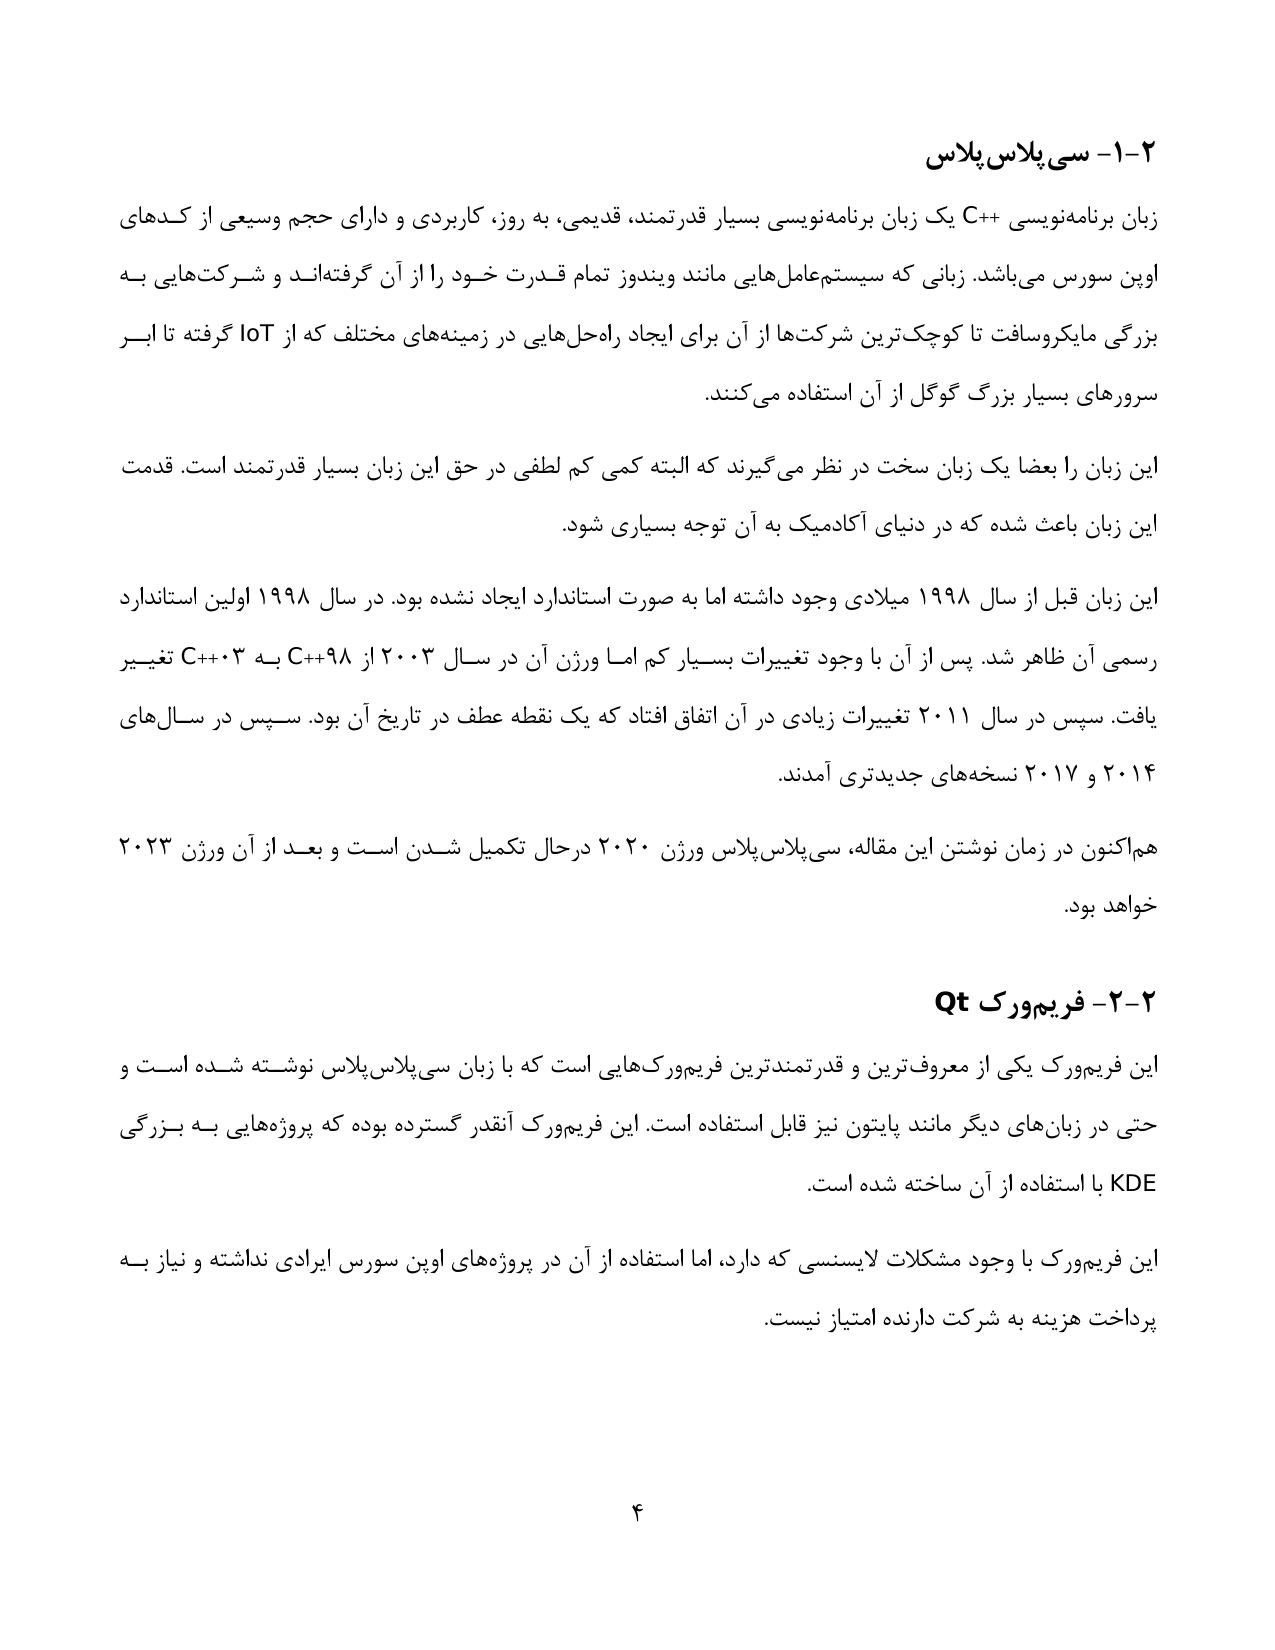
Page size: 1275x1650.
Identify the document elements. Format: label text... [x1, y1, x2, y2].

text این فریم‌ورک یکی از معروف‌ترین و قدرتمندترین فریم‌ورک‌هایی است که با زبان سی‌پلاس‌پلاس نوشته شده است و حتی در زبان‌های دیگر مانند پایتون نیز قابل استفاده است. این فریم‌ورک آنقدر گسترده بوده که پروژه‌هایی به بزرگی KDE با استفاده از آن ساخته شده است. [118, 1054, 1157, 1202]
text هم‌اکنون در زمان نوشتن این مقاله، سی‌پلاس‌پلاس ورژن ۲۰۲۰ درحال تکمیل شدن است و بعد از آن ورژن ۲۰۲۳ خواهد بود. [118, 835, 1157, 923]
subtitle ۱-۲- سی‌پلاس‌پلاس [118, 139, 1157, 172]
text این زبان قبل از سال ۱۹۹۸ میلادی وجود داشته اما به صورت استاندارد ایجاد نشده بود. در سال ۱۹۹۸ اولین استاندارد رسمی آن ظاهر شد. پس از آن با وجود تغییرات بسیار کم اما ورژن آن در سال ۲۰۰۳ از 98++C به 03++C تغییر یافت. سپس در سال ۲۰۱۱ تغییرات زیادی در آن اتفاق افتاد که یک نقطه عطف در تاریخ آن بود. سپس در سال‌های ۲۰۱۴ و ۲۰۱۷ نسخه‌های جدیدتری آمدند. [118, 585, 1157, 791]
subtitle ۲-۲- فریم‌ورک Qt [118, 987, 1157, 1023]
text این فریم‌ورک با وجود مشکلات لایسنسی که دارد، اما استفاده از آن در پروژه‌های اوپن سورس ایرادی نداشته و نیاز به پرداخت هزینه به شرکت دارنده امتیاز نیست. [118, 1247, 1157, 1335]
text زبان برنامه‌نویسی ++C یک زبان برنامه‌نویسی بسیار قدرتمند، قدیمی، به روز، کاربردی و دارای حجم وسیعی از کدهای اوپن سورس می‌باشد. زبانی که سیستم‌عامل‌هایی مانند ویندوز تمام قدرت خود را از آن گرفته‌اند و شرکت‌هایی به بزرگی مایکروسافت تا کوچک‌ترین شرکت‌ها از آن برای ایجاد راه‌حل‌هایی در زمینه‌های مختلف که از IoT گرفته تا ابر سرور‌های بسیار بزرگ گوگل از آن استفاده می‌کنند. [118, 202, 1157, 410]
text این زبان را بعضا یک زبان سخت در نظر می‌گیرند که البته کمی کم لطفی در حق این زبان بسیار قدرتمند است. قدمت این زبان باعث شده که در دنیای آکادمیک به آن توجه بسیاری شود. [118, 454, 1157, 541]
